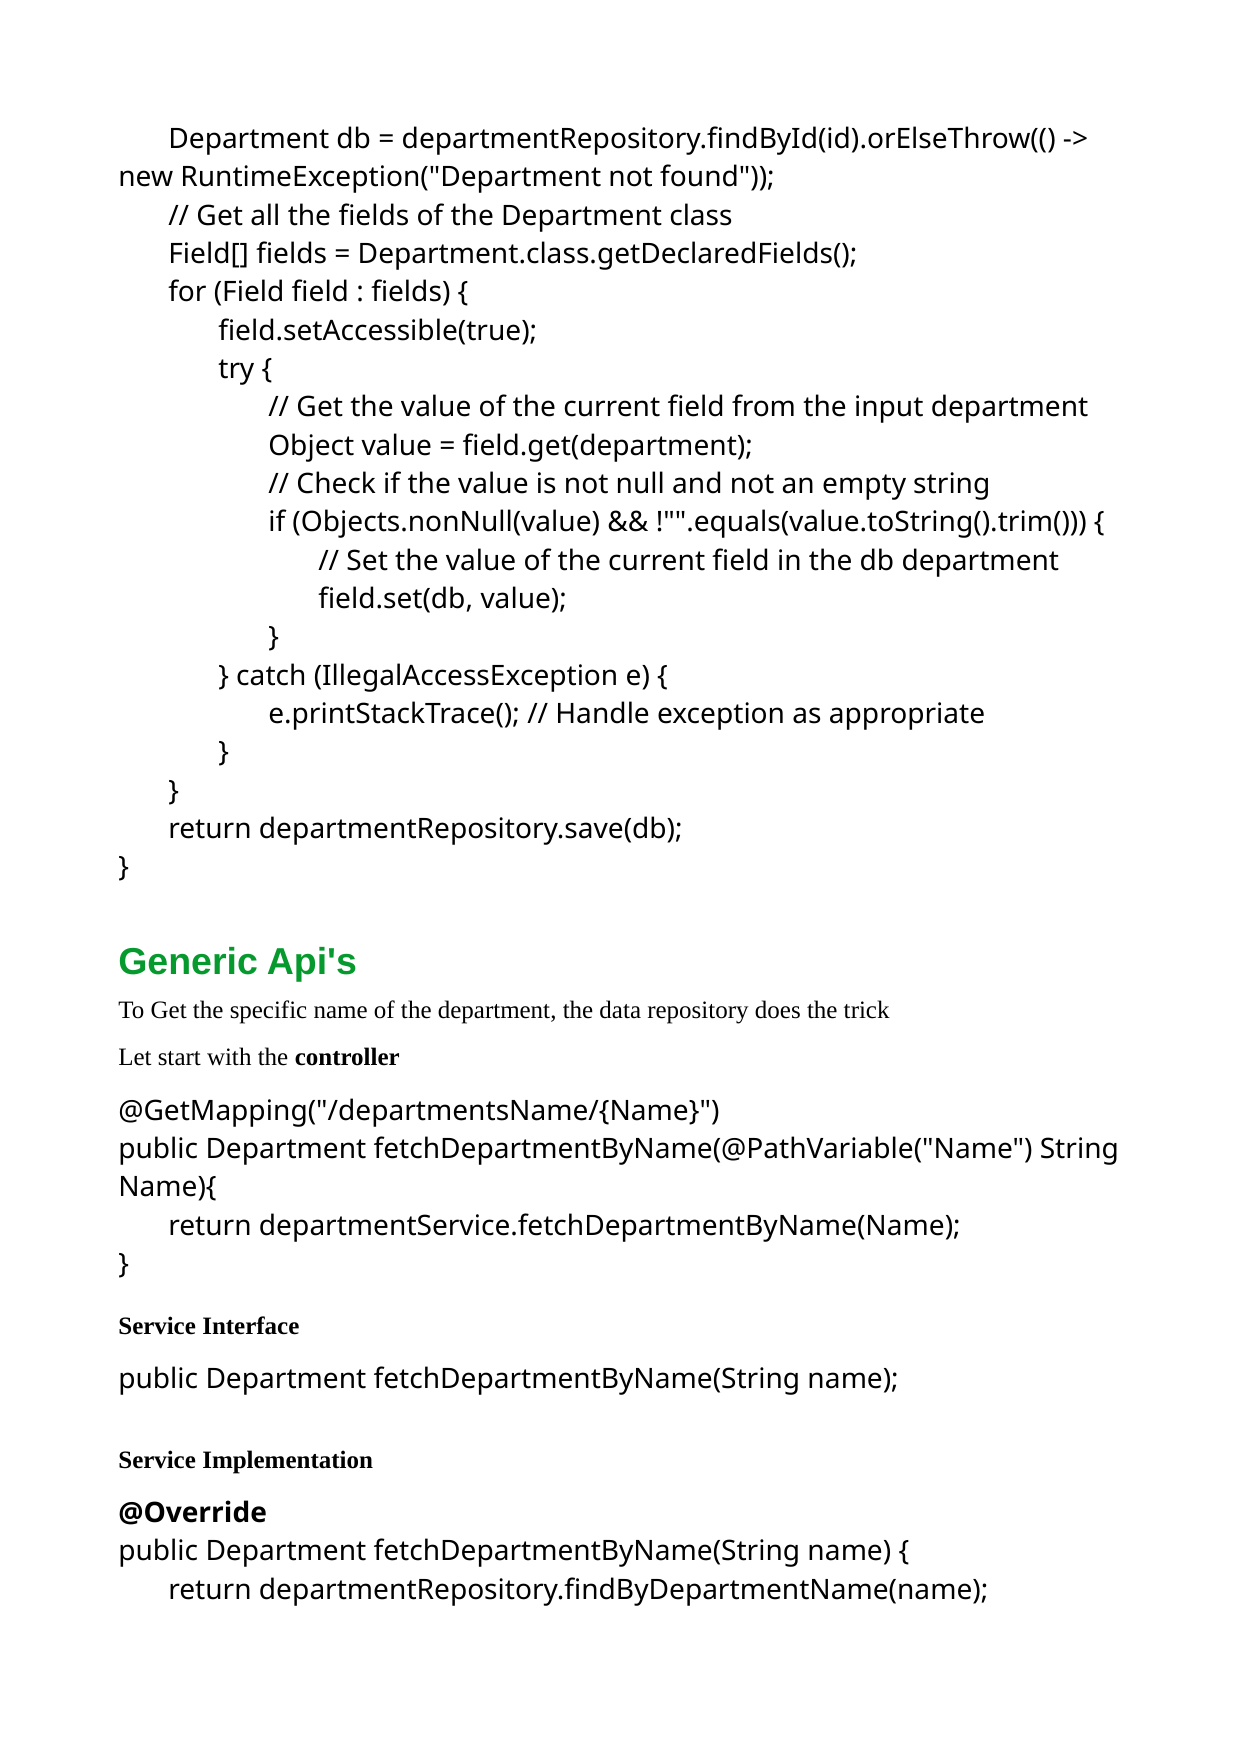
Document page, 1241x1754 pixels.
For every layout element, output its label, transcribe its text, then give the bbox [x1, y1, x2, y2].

text public Department fetchDepartmentByName(String name); [118, 1359, 1122, 1397]
text } [118, 1243, 1122, 1282]
text Service Implementation [118, 1445, 1122, 1473]
text public Department fetchDepartmentByName(@PathVariable("Name") String Name){ [118, 1128, 1122, 1205]
text public Department fetchDepartmentByName(String name) { [118, 1531, 1122, 1569]
text for (Field field : fields) { [118, 271, 1122, 310]
text Let start with the controller [118, 1042, 1122, 1071]
text // Check if the value is not null and not an empty string [118, 463, 1122, 501]
text return departmentRepository.findByDepartmentName(name); [118, 1569, 1122, 1607]
text return departmentService.fetchDepartmentByName(Name); [118, 1205, 1122, 1243]
text // Get all the fields of the Department class [118, 195, 1122, 233]
text Service Interface [118, 1311, 1122, 1340]
text if (Objects.nonNull(value) && !"".equals(value.toString().trim())) { [118, 501, 1122, 540]
text @Override [118, 1492, 1122, 1531]
text return departmentRepository.save(db); [118, 808, 1122, 846]
text Department db = departmentRepository.findById(id).orElseThrow(() -> new RuntimeException("Department not found")); [118, 118, 1122, 195]
text } [118, 616, 1122, 655]
text To Get the specific name of the department, the data repository does the trick [118, 995, 1122, 1024]
text // Get the value of the current field from the input department [118, 386, 1122, 425]
text } catch (IllegalAccessException e) { [118, 655, 1122, 693]
text e.printStackTrace(); // Handle exception as appropriate [118, 693, 1122, 731]
text // Set the value of the current field in the db department [118, 540, 1122, 578]
subtitle Generic Api's [118, 939, 1122, 982]
text Field[] fields = Department.class.getDeclaredFields(); [118, 233, 1122, 271]
text @GetMapping("/departmentsName/{Name}") [118, 1090, 1122, 1128]
text Object value = field.get(department); [118, 425, 1122, 463]
text } [118, 731, 1122, 770]
text } [118, 846, 1122, 885]
text field.set(db, value); [118, 578, 1122, 616]
text } [118, 770, 1122, 808]
text try { [118, 348, 1122, 386]
text field.setAccessible(true); [118, 310, 1122, 348]
